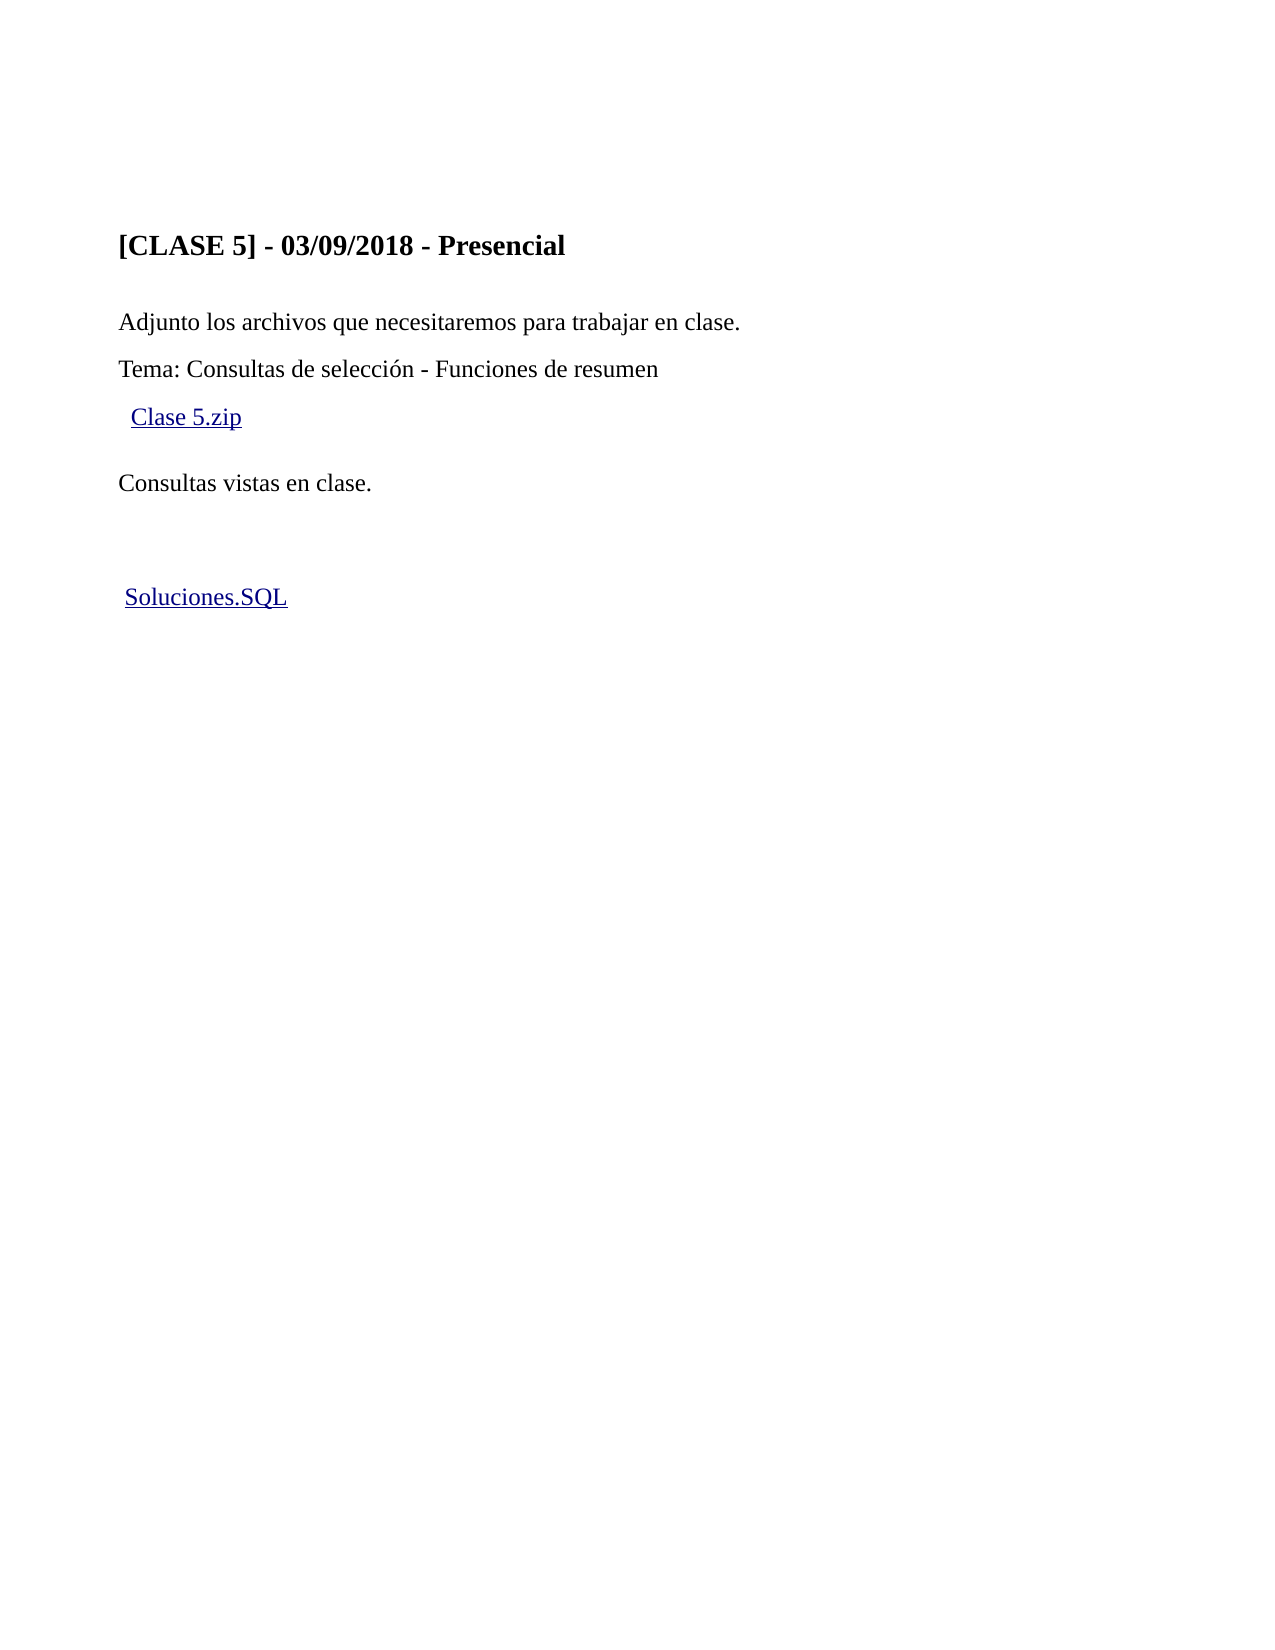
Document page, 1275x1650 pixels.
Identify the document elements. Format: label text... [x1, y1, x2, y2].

text Clase 5.zip [118, 402, 1157, 464]
subtitle [CLASE 5] - 03/09/2018 - Presencial [118, 228, 1157, 261]
text Consultas vistas en clase. [118, 468, 1157, 497]
text Soluciones.SQL [118, 582, 1157, 610]
text Tema: Consultas de selección - Funciones de resumen [118, 354, 1157, 383]
text Adjunto los archivos que necesitaremos para trabajar en clase. [118, 307, 1157, 336]
